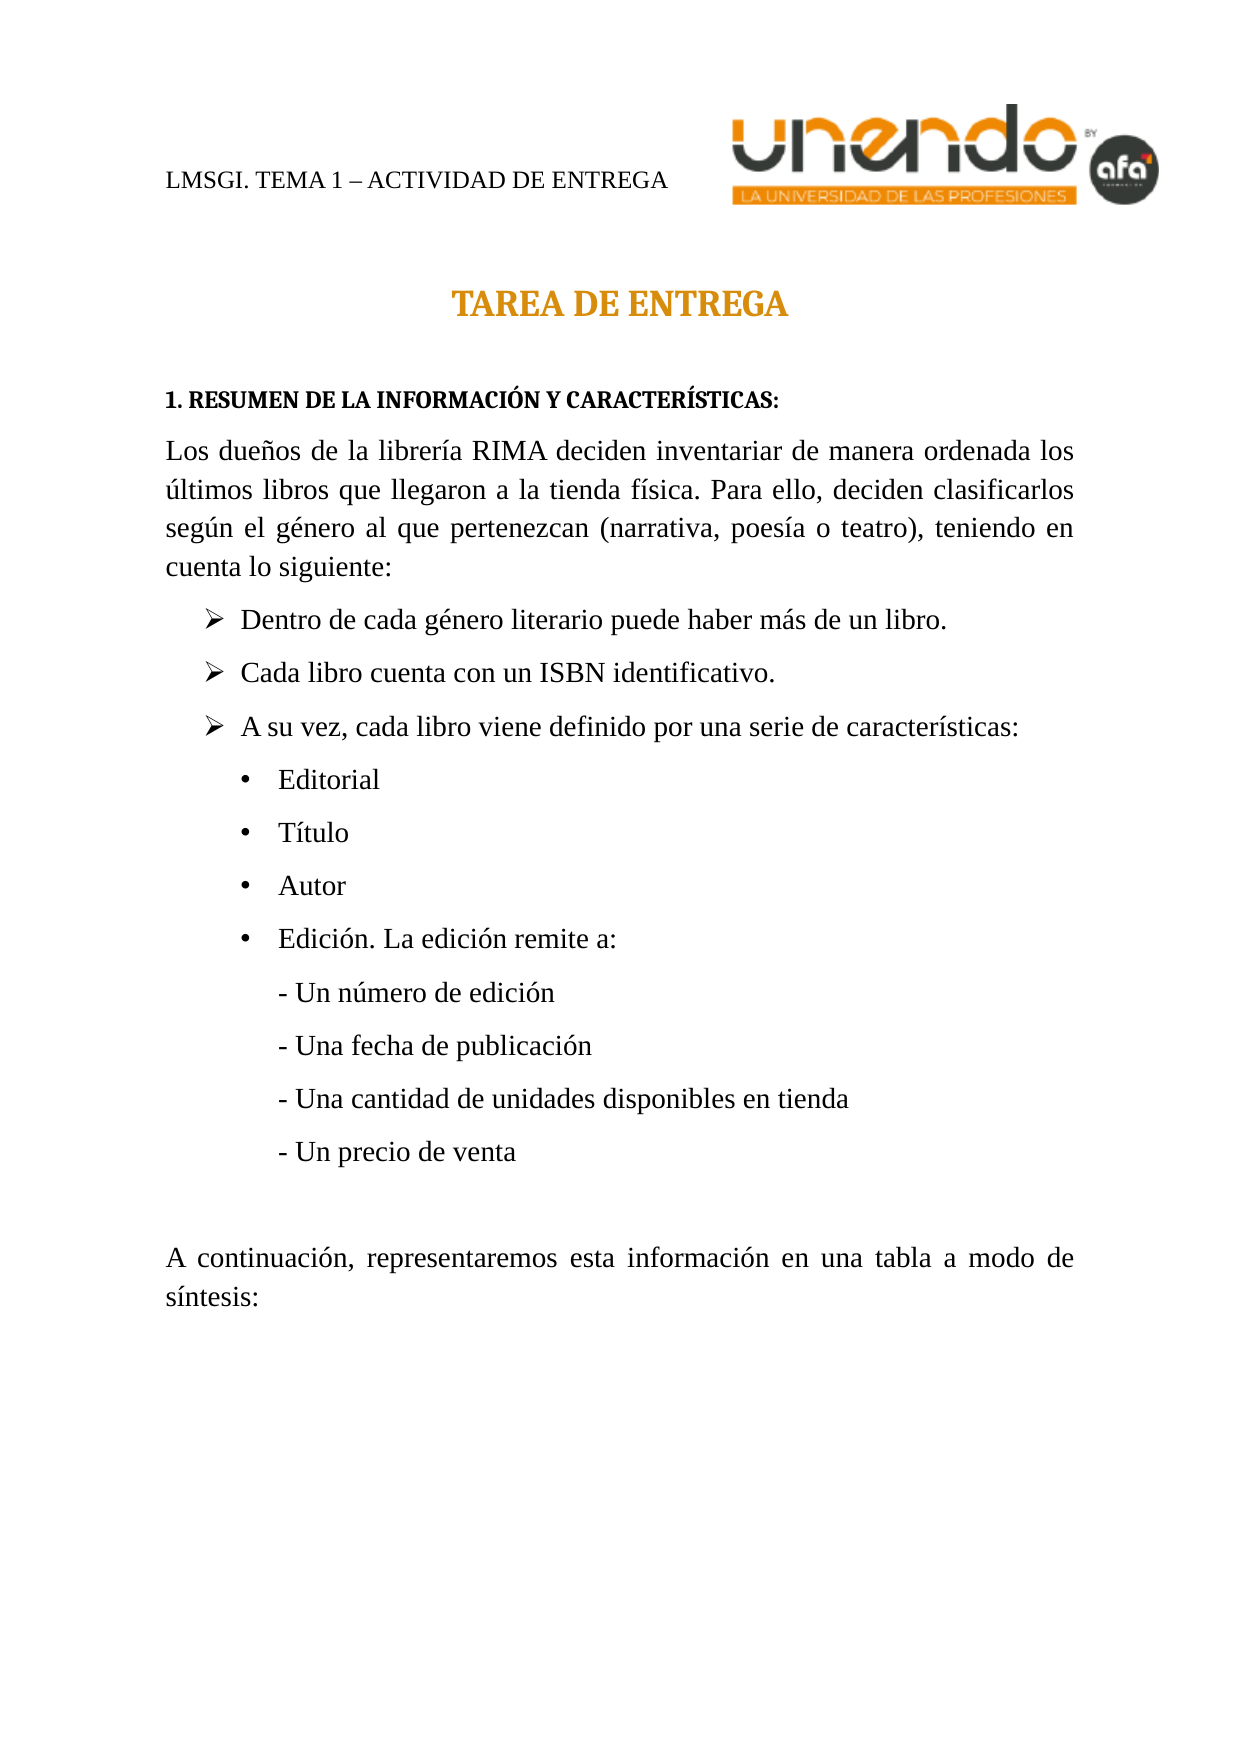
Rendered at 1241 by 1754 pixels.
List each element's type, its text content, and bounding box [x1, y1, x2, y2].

list Título [240, 815, 1075, 849]
list A su vez, cada libro viene definido por una serie de características: [203, 709, 1075, 742]
subtitle TAREA DE ENTREGA [165, 282, 1075, 326]
list Autor [240, 868, 1075, 902]
text Los dueños de la librería RIMA deciden inventariar de manera ordenada los últimos libros que llegaron a la tienda física. Para ello, deciden clasificarlos según el género al que pertenezcan (narrativa, poesía o teatro), teniendo en cuenta lo siguiente: [165, 433, 1075, 583]
picture [725, 104, 1159, 212]
list Edición. La edición remite a: [240, 922, 1075, 955]
text A continuación, representaremos esta información en una tabla a modo de síntesis: [165, 1240, 1075, 1312]
list - Una cantidad de unidades disponibles en tienda [240, 1081, 1075, 1114]
list Editorial [240, 762, 1075, 796]
list - Una fecha de publicación [240, 1028, 1075, 1061]
list - Un número de edición [240, 975, 1075, 1008]
list Dentro de cada género literario puede haber más de un libro. [203, 602, 1075, 636]
list - Un precio de venta [240, 1134, 1075, 1168]
list Cada libro cuenta con un ISBN identificativo. [203, 655, 1075, 689]
text 1. RESUMEN DE LA INFORMACIÓN Y CARACTERÍSTICAS: [165, 386, 1075, 414]
